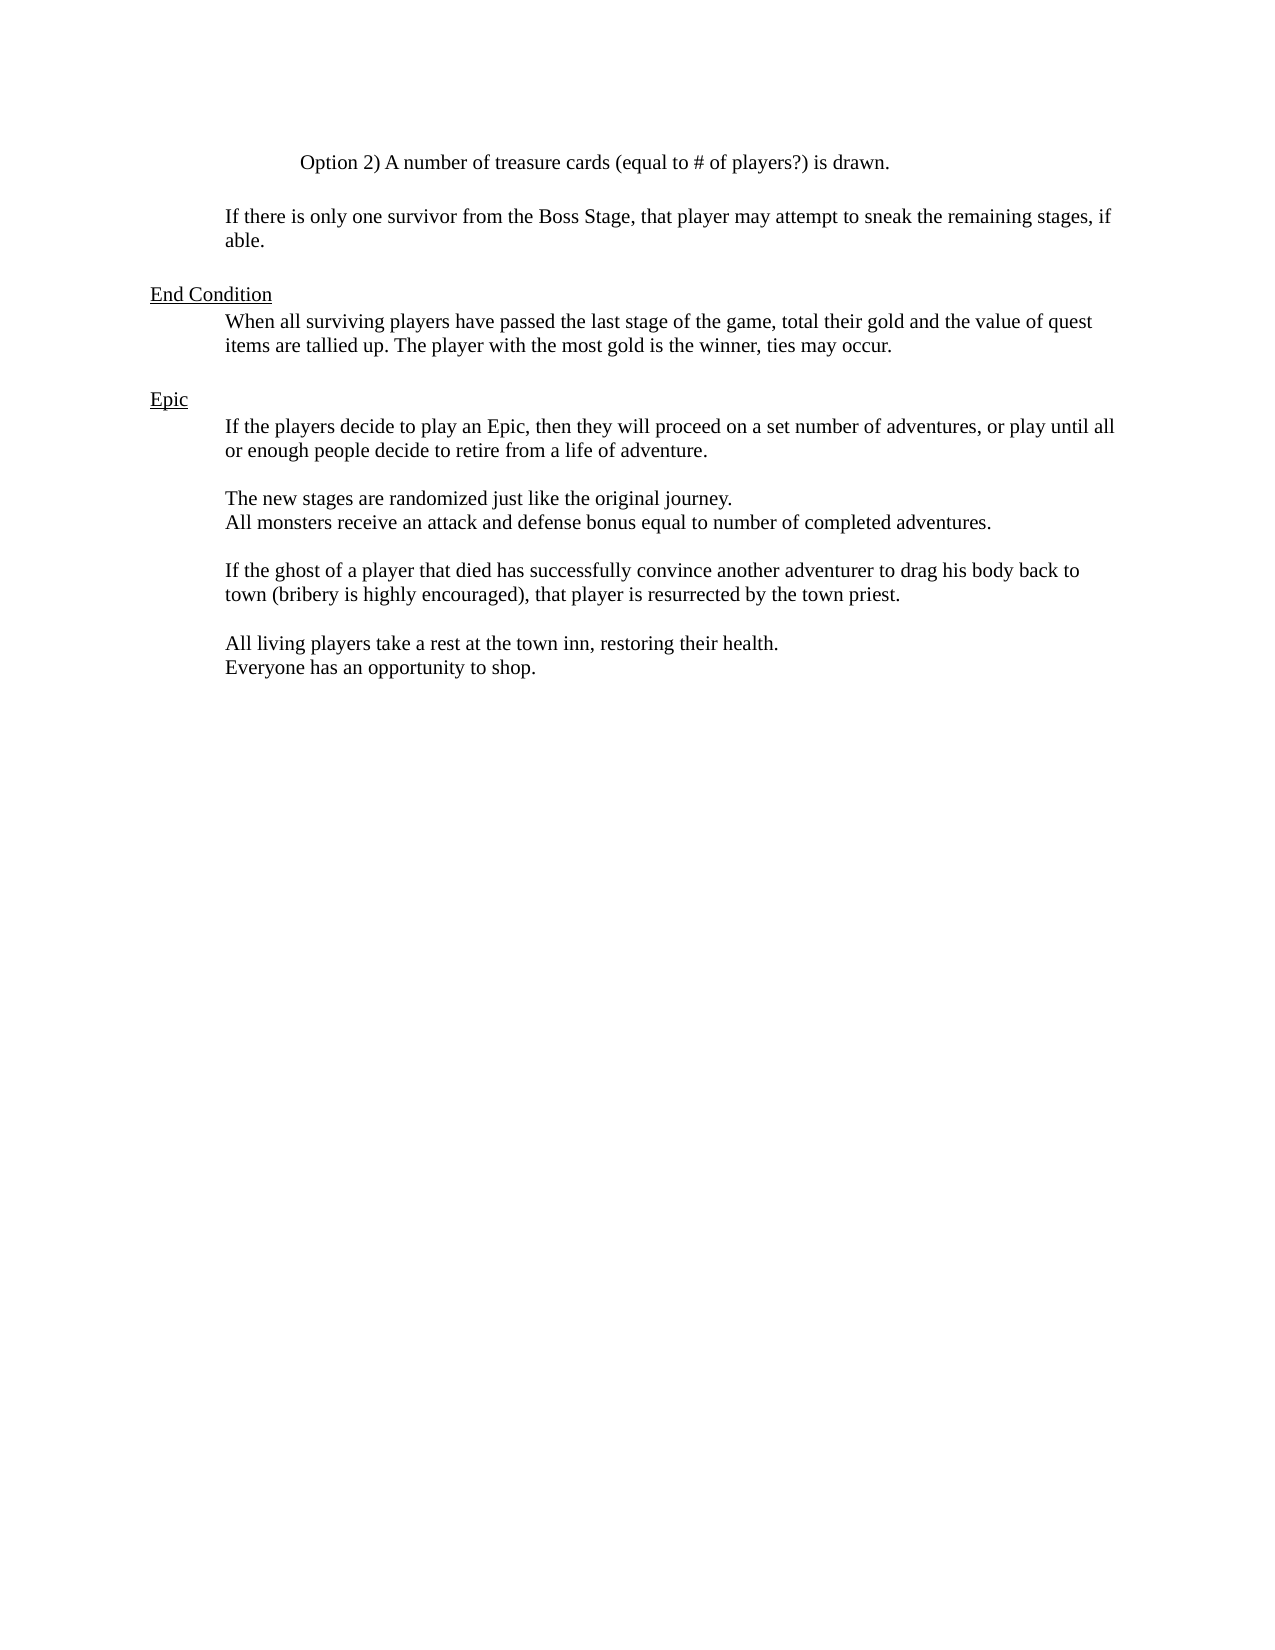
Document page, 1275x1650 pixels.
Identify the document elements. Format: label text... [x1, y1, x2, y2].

text If there is only one survivor from the Boss Stage, that player may attempt to sneak the remaining stages, if able. [225, 204, 1125, 252]
text End Condition [150, 282, 1125, 306]
text Option 2) A number of treasure cards (equal to # of players?) is drawn. [225, 150, 1125, 174]
text If the players decide to play an Epic, then they will proceed on a set number of adventures, or play until all or enough people decide to retire from a life of adventure. The new stages are randomized just like the original journey. All monsters receive an attack and defense bonus equal to number of completed adventures. If the ghost of a player that died has successfully convince another adventurer to drag his body back to town (bribery is highly encouraged), that player is resurrected by the town priest. All living players take a rest at the town inn, restoring their health. Everyone has an opportunity to shop. [225, 414, 1125, 679]
text When all surviving players have passed the last stage of the game, total their gold and the value of quest items are tallied up. The player with the most gold is the winner, ties may occur. [225, 309, 1125, 357]
text Epic [150, 387, 1125, 411]
